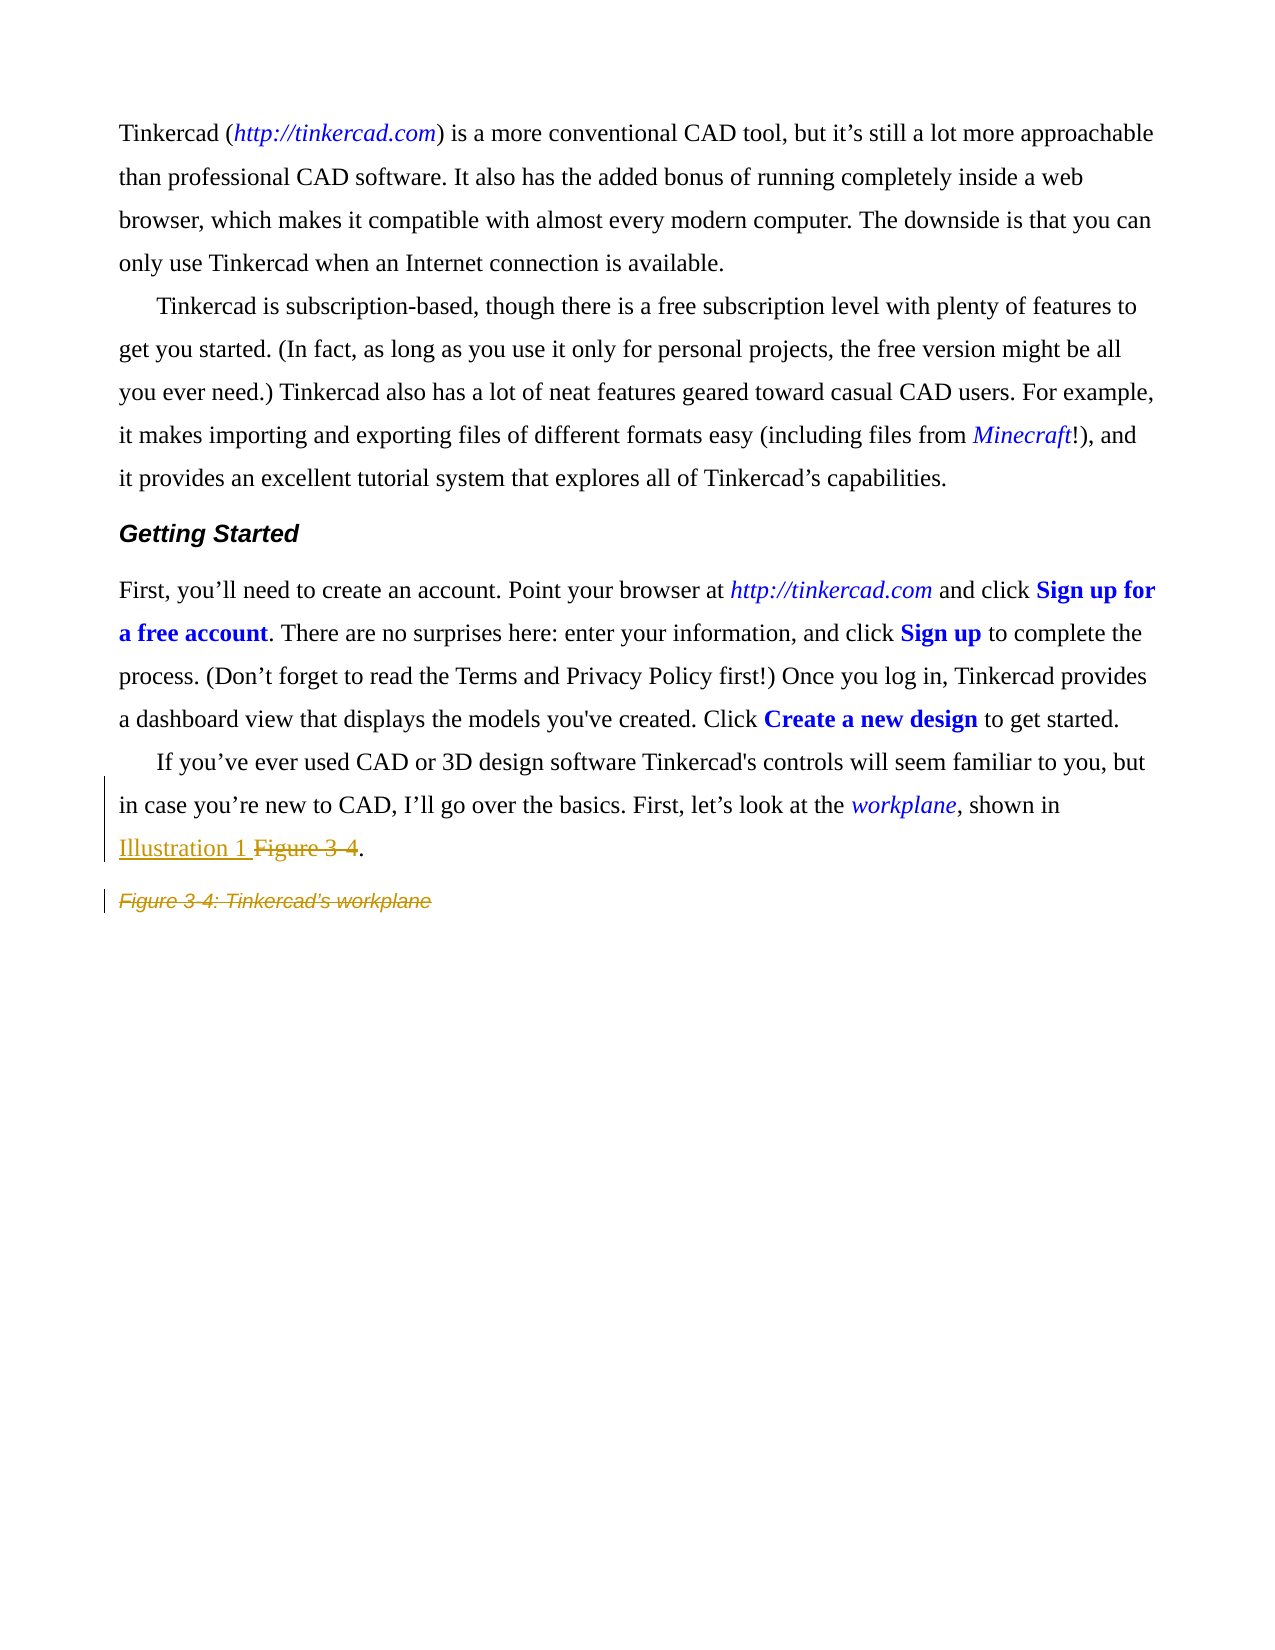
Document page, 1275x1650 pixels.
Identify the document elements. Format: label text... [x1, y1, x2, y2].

text First, you’ll need to create an account. Point your browser at http://tinkercad.com and click Sign up for a free account. There are no surprises here: enter your information, and click Sign up to complete the process. (Don’t forget to read the Terms and Privacy Policy first!) Once you log in, Tinkercad provides a dashboard view that displays the models you've created. Click Create a new design to get started. [118, 575, 1156, 733]
text If you’ve ever used CAD or 3D design software Tinkercad's controls will seem familiar to you, but in case you’re new to CAD, I’ll go over the basics. First, let’s look at the workplane, shown in Illustration 1 . [118, 747, 1156, 862]
text Tinkercad is subscription-based, though there is a free subscription level with plenty of features to get you started. (In fact, as long as you use it only for personal projects, the free version might be all you ever need.) Tinkercad also has a lot of neat features geared toward casual CAD users. For example, it makes importing and exporting files of different formats easy (including files from Minecraft!), and it provides an excellent tutorial system that explores all of Tinkercad’s capabilities. [118, 291, 1156, 492]
text Getting Started [118, 519, 1156, 548]
text Tinkercad (http://tinkercad.com) is a more conventional CAD tool, but it’s still a lot more approachable than professional CAD software. It also has the added bonus of running completely inside a web browser, which makes it compatible with almost every modern computer. The downside is that you can only use Tinkercad when an Internet connection is available. [118, 118, 1156, 277]
